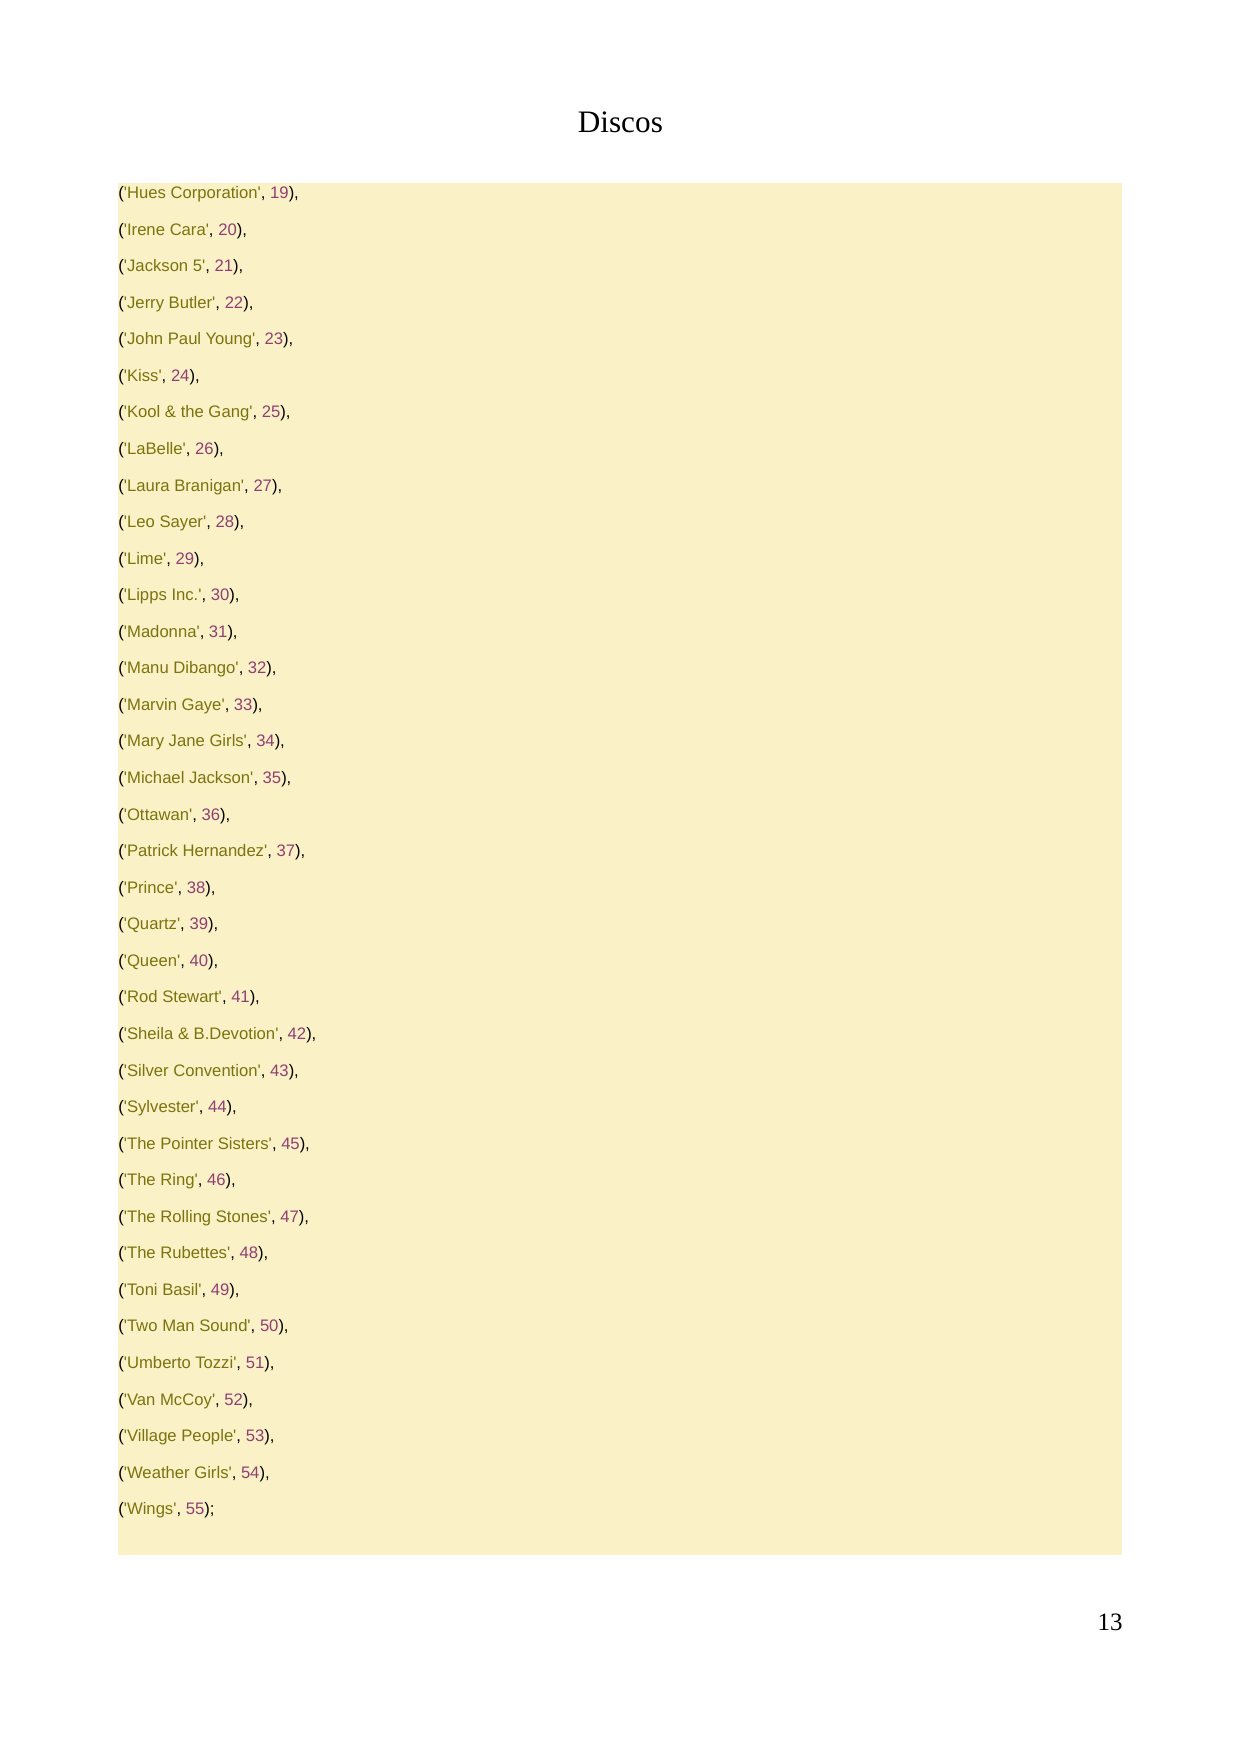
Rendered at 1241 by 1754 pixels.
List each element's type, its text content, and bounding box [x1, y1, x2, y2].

text ('Irene Cara', 20), [118, 219, 1122, 238]
text ('Manu Dibango', 32), [118, 658, 1122, 677]
text ('Laura Branigan', 27), [118, 475, 1122, 494]
text ('Two Man Sound', 50), [118, 1316, 1122, 1335]
text ('Wings', 55); [118, 1499, 1122, 1518]
text ('Jerry Butler', 22), [118, 292, 1122, 312]
text ('Kool & the Gang', 25), [118, 402, 1122, 421]
text ('Queen', 40), [118, 951, 1122, 970]
text ('Leo Sayer', 28), [118, 512, 1122, 531]
text ('Jackson 5', 21), [118, 256, 1122, 275]
text ('LaBelle', 26), [118, 439, 1122, 458]
text ('Lime', 29), [118, 548, 1122, 568]
text ('Kiss', 24), [118, 366, 1122, 385]
text ('The Rolling Stones', 47), [118, 1207, 1122, 1226]
text ('Silver Convention', 43), [118, 1060, 1122, 1079]
text ('Sylvester', 44), [118, 1097, 1122, 1116]
text ('Toni Basil', 49), [118, 1280, 1122, 1299]
text ('Prince', 38), [118, 877, 1122, 897]
text ('Lipps Inc.', 30), [118, 585, 1122, 604]
text ('The Rubettes', 48), [118, 1243, 1122, 1262]
text ('Hues Corporation', 19), [118, 183, 1122, 202]
text ('Village People', 53), [118, 1426, 1122, 1445]
text ('Weather Girls', 54), [118, 1462, 1122, 1482]
text ('Rod Stewart', 41), [118, 987, 1122, 1006]
text ('Quartz', 39), [118, 914, 1122, 933]
text ('Madonna', 31), [118, 622, 1122, 641]
text ('Ottawan', 36), [118, 804, 1122, 823]
text ('The Pointer Sisters', 45), [118, 1133, 1122, 1153]
text ('Van McCoy', 52), [118, 1389, 1122, 1408]
text ('Mary Jane Girls', 34), [118, 731, 1122, 750]
text ('Umberto Tozzi', 51), [118, 1353, 1122, 1372]
text ('Sheila & B.Devotion', 42), [118, 1024, 1122, 1043]
text ('Patrick Hernandez', 37), [118, 841, 1122, 860]
text ('Michael Jackson', 35), [118, 768, 1122, 787]
text ('Marvin Gaye', 33), [118, 695, 1122, 714]
text ('The Ring', 46), [118, 1170, 1122, 1189]
text ('John Paul Young', 23), [118, 329, 1122, 348]
